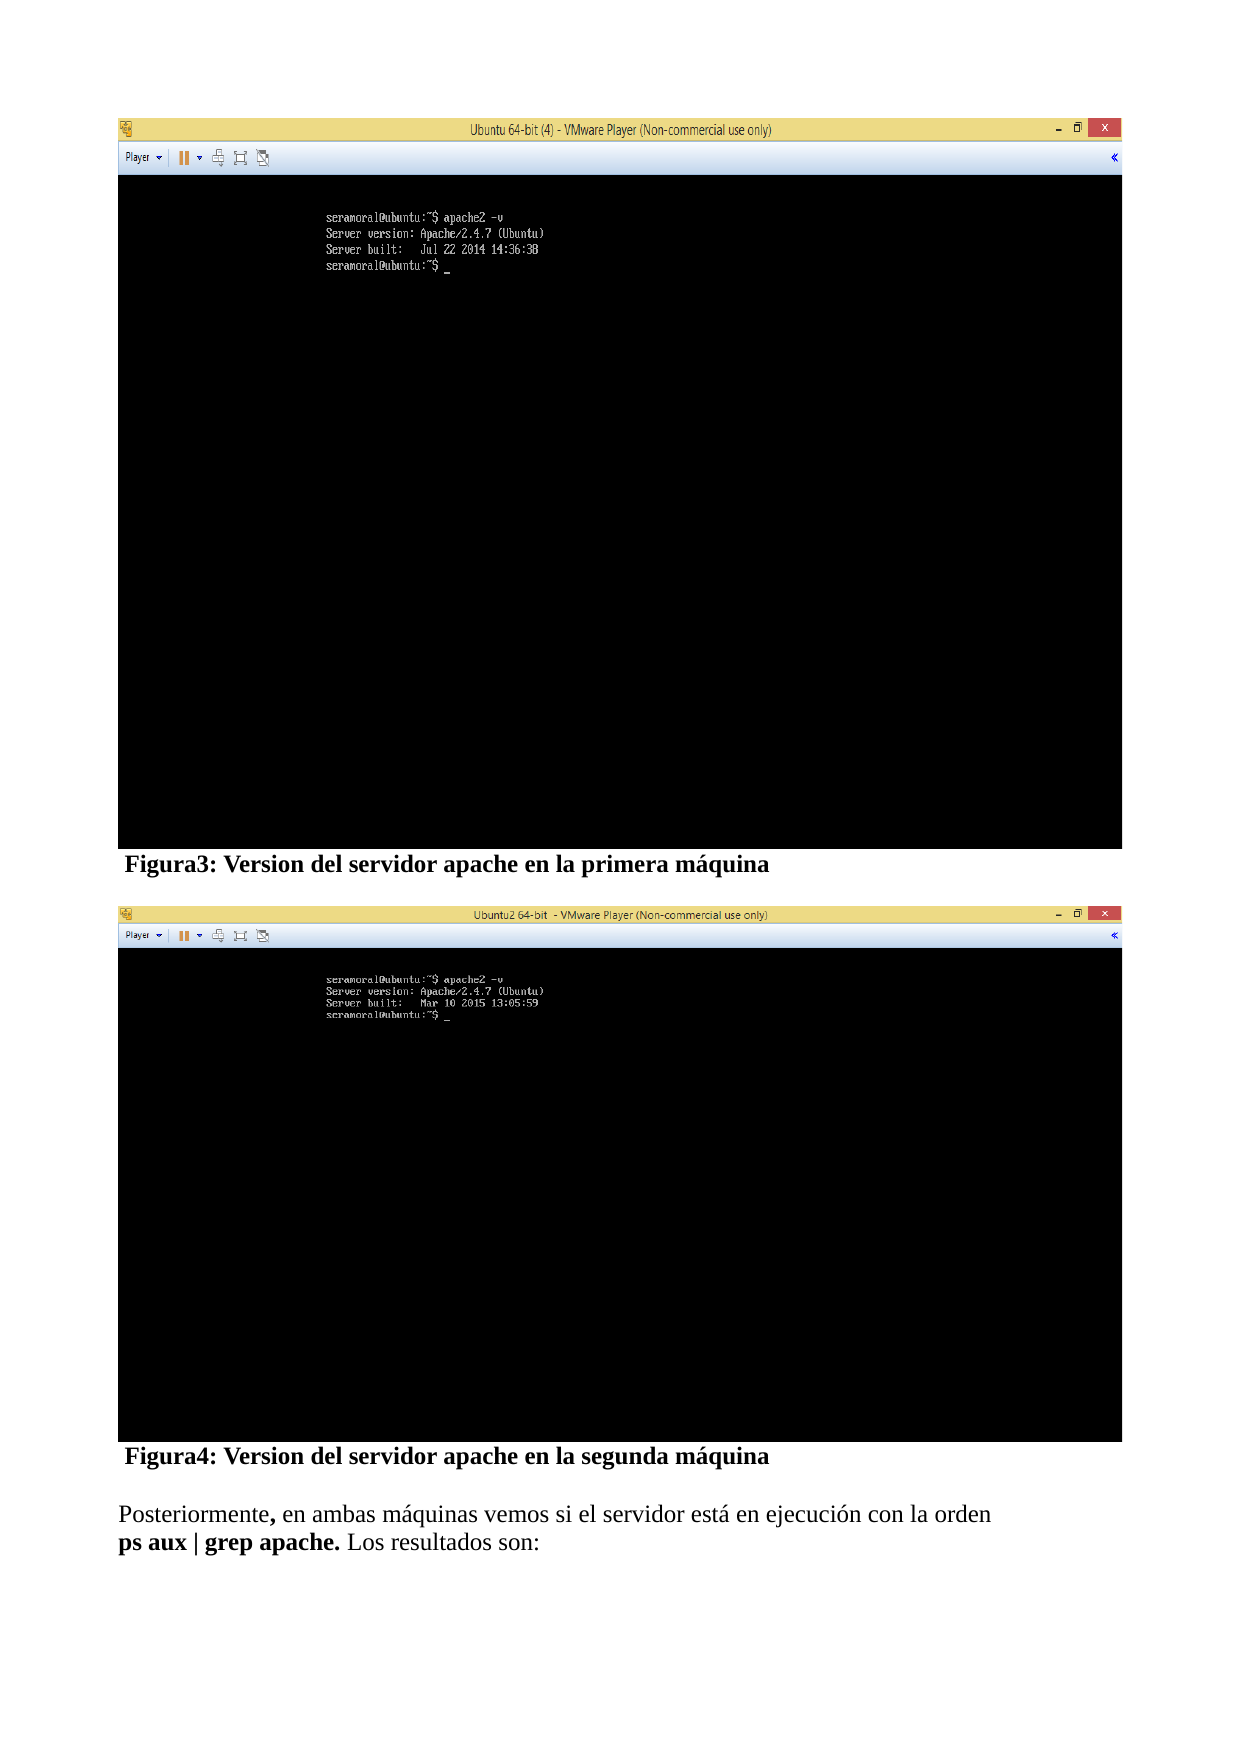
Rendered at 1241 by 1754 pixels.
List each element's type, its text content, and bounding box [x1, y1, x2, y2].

text Figura4: Version del servidor apache en la segunda máquina [118, 1442, 1122, 1470]
text ps aux | grep apache. Los resultados son: [118, 1527, 1122, 1556]
text Posteriormente, en ambas máquinas vemos si el servidor está en ejecución con la orden [118, 1499, 1122, 1527]
text Figura3: Version del servidor apache en la primera máquina [118, 849, 1122, 877]
picture [118, 118, 1123, 849]
picture [118, 906, 1123, 1442]
